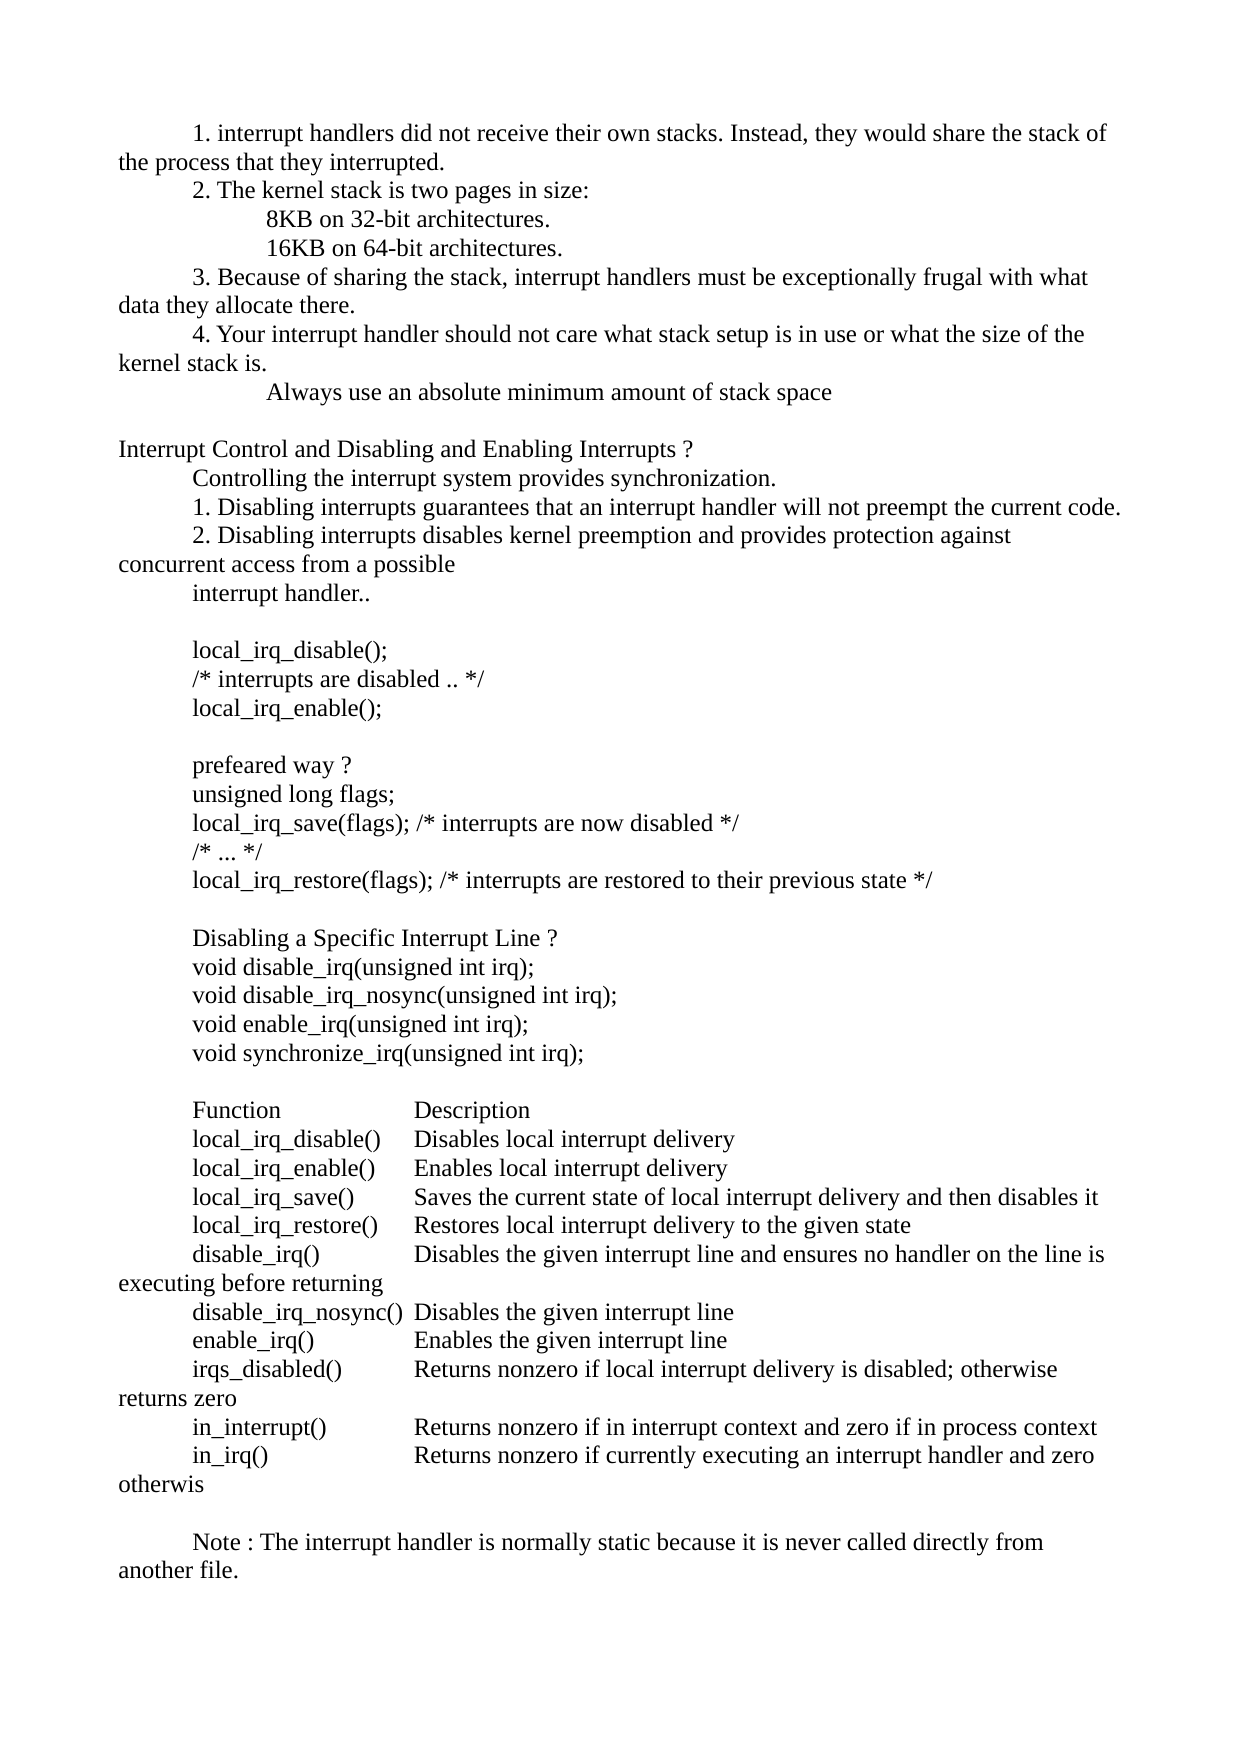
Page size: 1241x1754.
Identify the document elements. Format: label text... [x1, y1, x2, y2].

text Interrupt Control and Disabling and Enabling Interrupts ? [118, 434, 1122, 463]
text local_irq_enable() Enables local interrupt delivery [118, 1153, 1122, 1182]
text 3. Because of sharing the stack, interrupt handlers must be exceptionally frugal with what data they allocate there. [118, 262, 1122, 319]
text 16KB on 64-bit architectures. [118, 233, 1122, 262]
text void disable_irq_nosync(unsigned int irq); [118, 981, 1122, 1009]
text Note : The interrupt handler is normally static because it is never called directly from another file. [118, 1527, 1122, 1584]
text disable_irq_nosync() Disables the given interrupt line [118, 1297, 1122, 1326]
text Disabling a Specific Interrupt Line ? [118, 923, 1122, 952]
text prefeared way ? [118, 751, 1122, 779]
text Function Description [118, 1096, 1122, 1124]
text void disable_irq(unsigned int irq); [118, 952, 1122, 981]
text void synchronize_irq(unsigned int irq); [118, 1038, 1122, 1067]
text local_irq_enable(); [118, 693, 1122, 722]
text irqs_disabled() Returns nonzero if local interrupt delivery is disabled; otherwise returns zero [118, 1354, 1122, 1412]
text unsigned long flags; [118, 779, 1122, 808]
text local_irq_save(flags); /* interrupts are now disabled */ [118, 808, 1122, 837]
text local_irq_restore(flags); /* interrupts are restored to their previous state */ [118, 866, 1122, 894]
text /* ... */ [118, 837, 1122, 866]
text 2. Disabling interrupts disables kernel preemption and provides protection against concurrent access from a possible [118, 521, 1122, 578]
text local_irq_save() Saves the current state of local interrupt delivery and then disables it [118, 1182, 1122, 1211]
text /* interrupts are disabled .. */ [118, 664, 1122, 693]
text 4. Your interrupt handler should not care what stack setup is in use or what the size of the kernel stack is. [118, 319, 1122, 377]
text 1. interrupt handlers did not receive their own stacks. Instead, they would share the stack of the process that they interrupted. [118, 118, 1122, 176]
text interrupt handler.. [118, 578, 1122, 607]
text disable_irq() Disables the given interrupt line and ensures no handler on the line is executing before returning [118, 1239, 1122, 1297]
text void enable_irq(unsigned int irq); [118, 1009, 1122, 1038]
text 8KB on 32-bit architectures. [118, 204, 1122, 233]
text 1. Disabling interrupts guarantees that an interrupt handler will not preempt the current code. [118, 492, 1122, 521]
text local_irq_disable(); [118, 636, 1122, 664]
text Controlling the interrupt system provides synchronization. [118, 463, 1122, 492]
text local_irq_disable() Disables local interrupt delivery [118, 1124, 1122, 1153]
text 2. The kernel stack is two pages in size: [118, 176, 1122, 204]
text local_irq_restore() Restores local interrupt delivery to the given state [118, 1211, 1122, 1239]
text in_interrupt() Returns nonzero if in interrupt context and zero if in process context [118, 1412, 1122, 1441]
text enable_irq() Enables the given interrupt line [118, 1326, 1122, 1354]
text in_irq() Returns nonzero if currently executing an interrupt handler and zero otherwis [118, 1441, 1122, 1498]
text Always use an absolute minimum amount of stack space [118, 377, 1122, 406]
